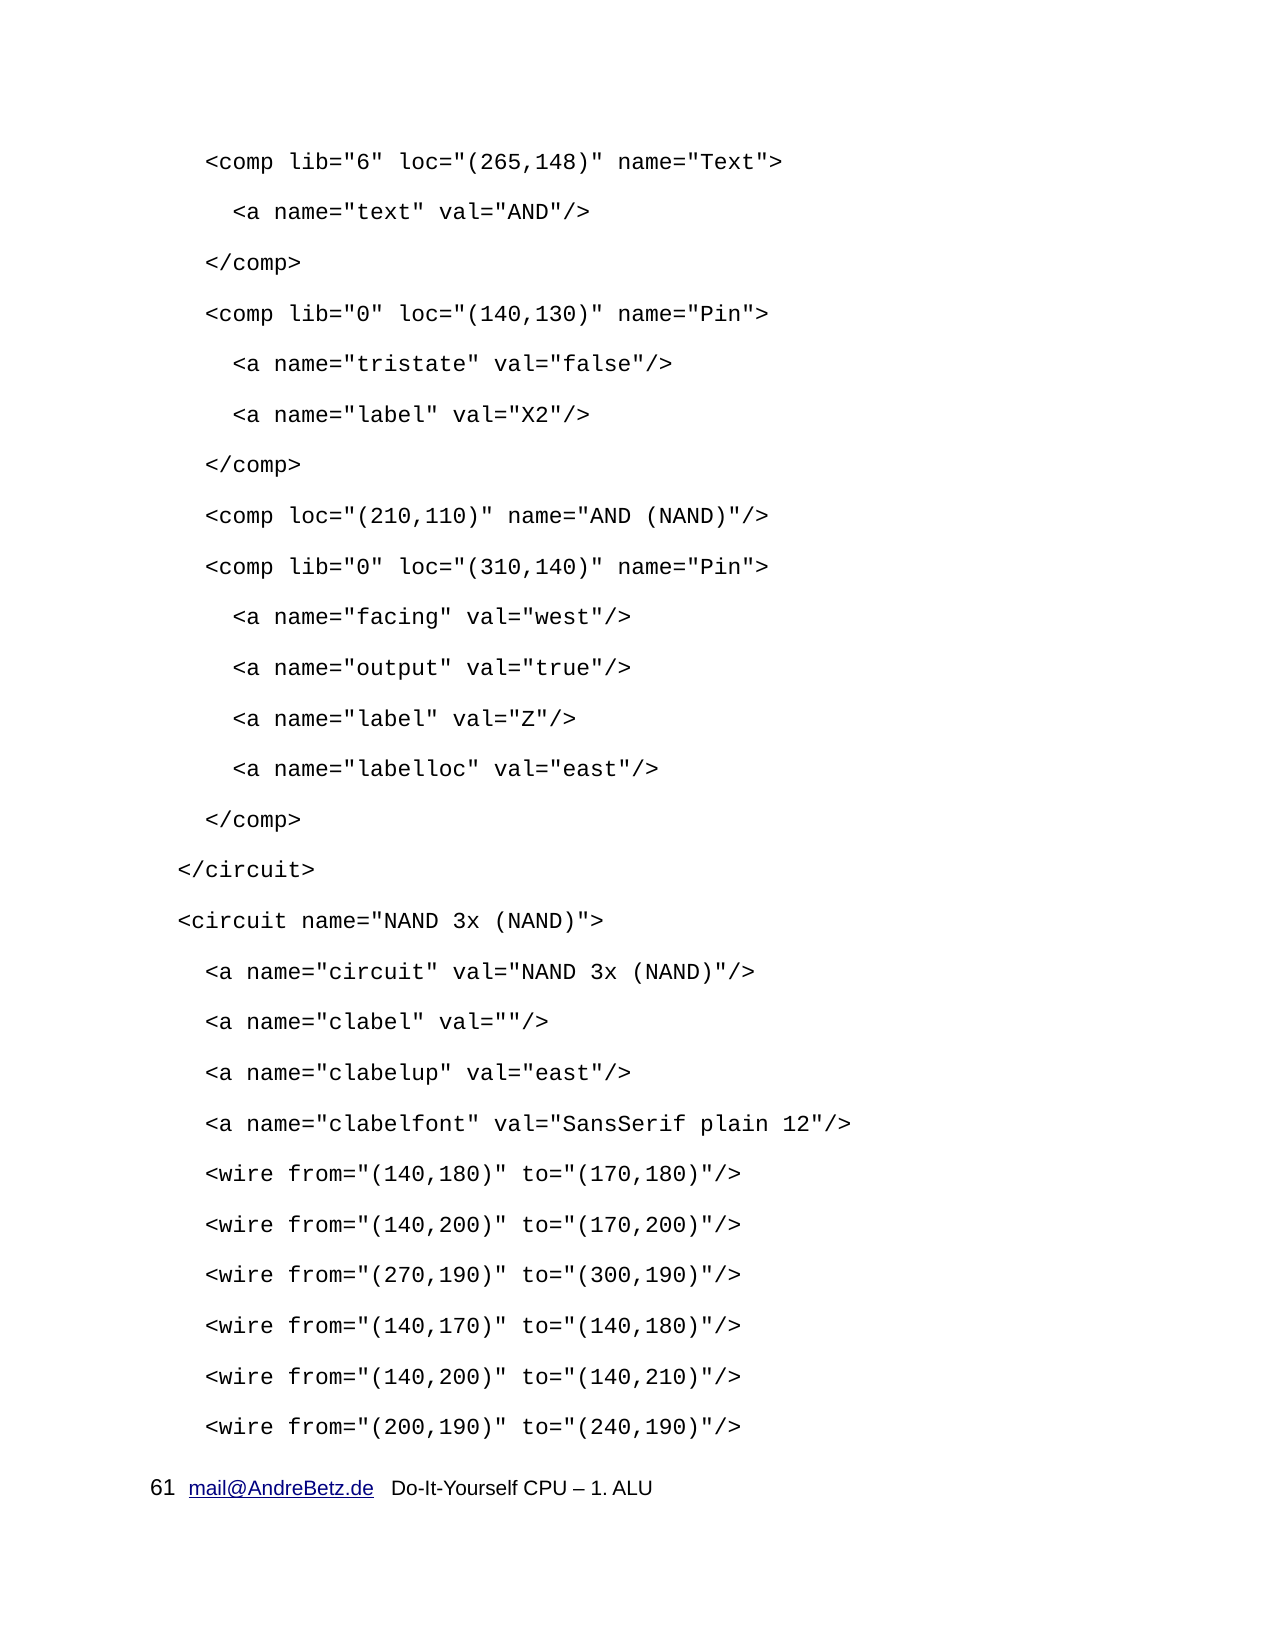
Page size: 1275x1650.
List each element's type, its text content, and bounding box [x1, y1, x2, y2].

text <comp lib="6" loc="(265,148)" name="Text"> [150, 150, 1125, 176]
text <wire from="(140,170)" to="(140,180)"/> [150, 1314, 1125, 1340]
text <comp lib="0" loc="(310,140)" name="Pin"> [150, 555, 1125, 581]
text <wire from="(140,180)" to="(170,180)"/> [150, 1162, 1125, 1188]
text <a name="clabelup" val="east"/> [150, 1061, 1125, 1087]
text <a name="labelloc" val="east"/> [150, 757, 1125, 783]
text <a name="facing" val="west"/> [150, 606, 1125, 632]
text <a name="label" val="Z"/> [150, 707, 1125, 733]
text </comp> [150, 454, 1125, 480]
text <a name="output" val="true"/> [150, 656, 1125, 682]
text <a name="label" val="X2"/> [150, 403, 1125, 429]
text <a name="clabel" val=""/> [150, 1011, 1125, 1037]
text <wire from="(140,200)" to="(140,210)"/> [150, 1365, 1125, 1391]
text <a name="circuit" val="NAND 3x (NAND)"/> [150, 960, 1125, 986]
text <a name="text" val="AND"/> [150, 201, 1125, 227]
text </comp> [150, 808, 1125, 834]
text <comp lib="0" loc="(140,130)" name="Pin"> [150, 302, 1125, 328]
text <circuit name="NAND 3x (NAND)"> [150, 909, 1125, 935]
text </comp> [150, 251, 1125, 277]
text <a name="tristate" val="false"/> [150, 352, 1125, 378]
text </circuit> [150, 859, 1125, 885]
text <comp loc="(210,110)" name="AND (NAND)"/> [150, 504, 1125, 530]
text <wire from="(140,200)" to="(170,200)"/> [150, 1213, 1125, 1239]
text <wire from="(200,190)" to="(240,190)"/> [150, 1416, 1125, 1442]
text <wire from="(270,190)" to="(300,190)"/> [150, 1264, 1125, 1290]
text <a name="clabelfont" val="SansSerif plain 12"/> [150, 1112, 1125, 1138]
